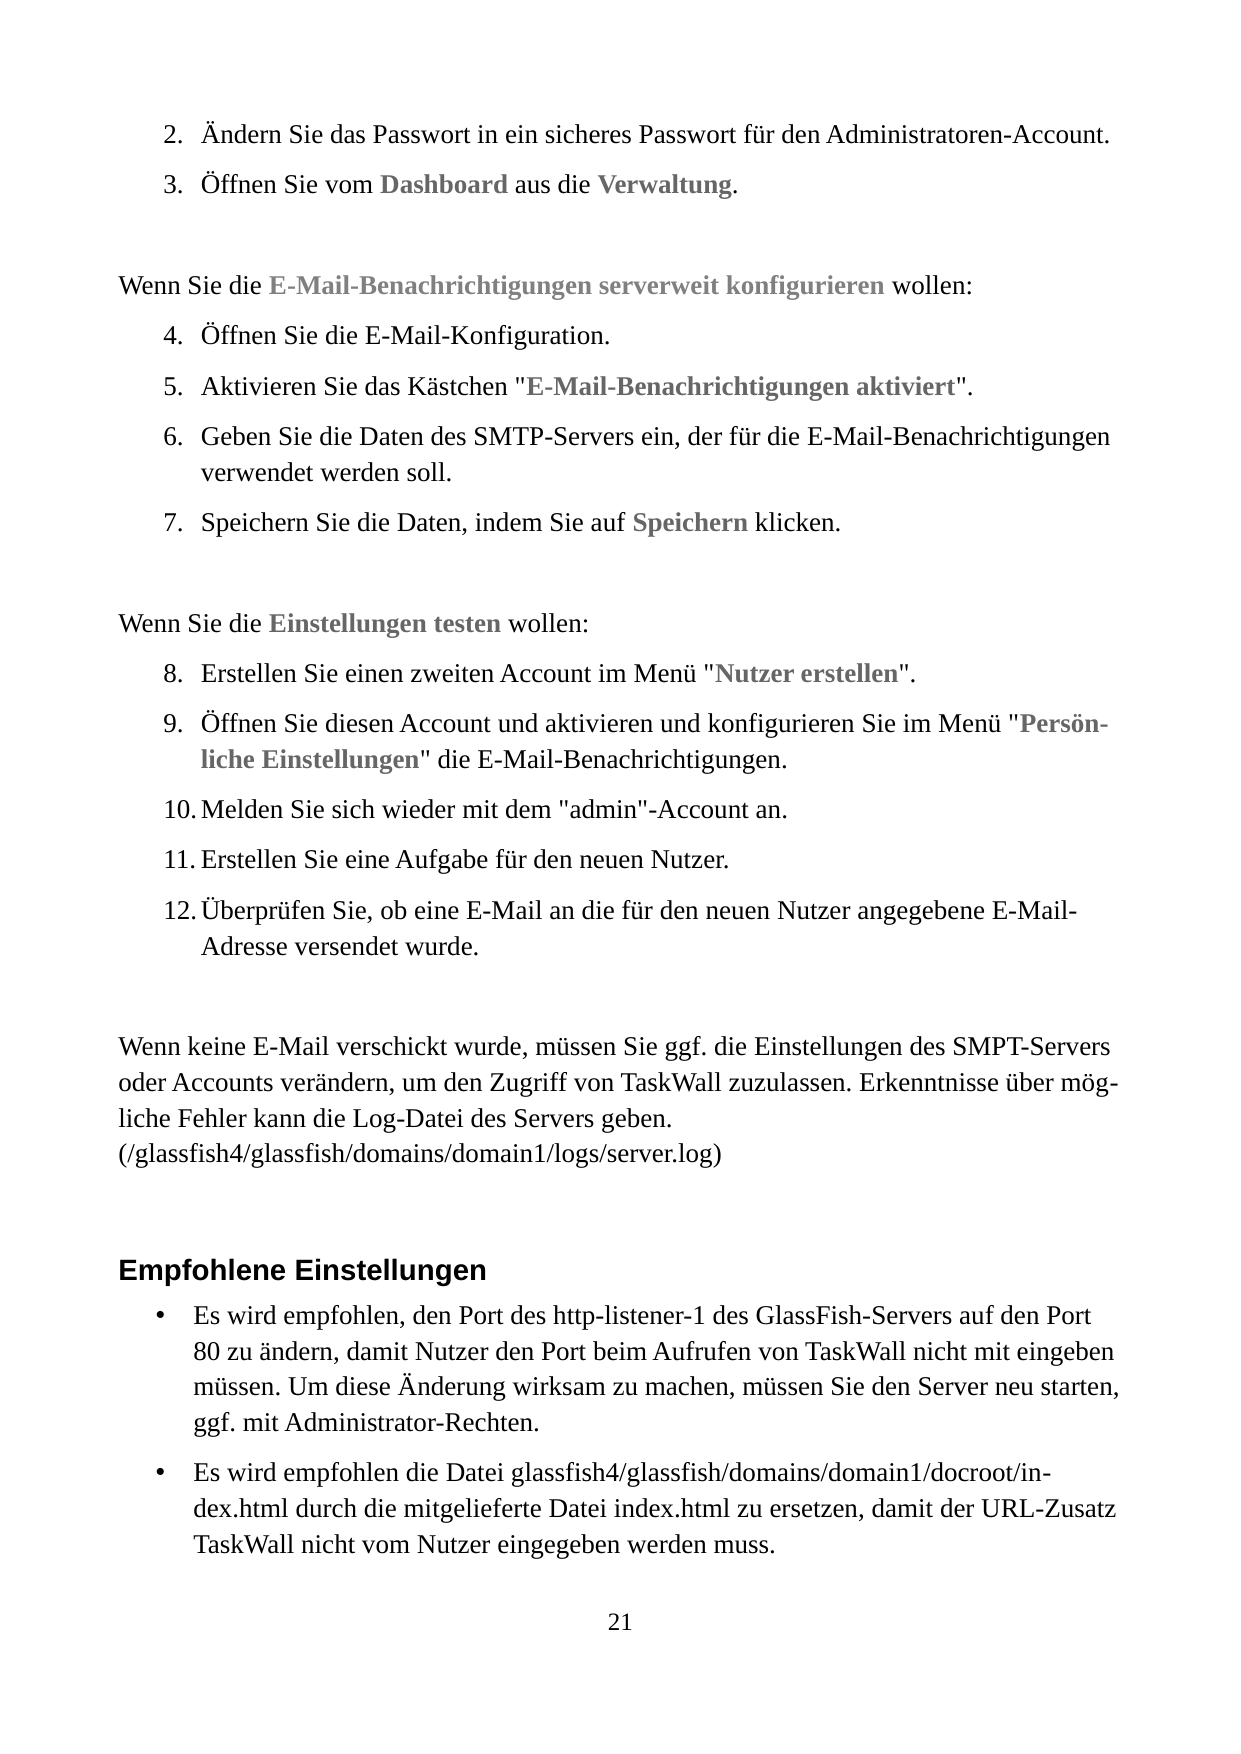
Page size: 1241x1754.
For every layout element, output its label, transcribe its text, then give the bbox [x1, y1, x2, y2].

list Erstellen Sie eine Aufgabe für den neuen Nutzer. [163, 844, 1122, 875]
list Aktivieren Sie das Kästchen "E-Mail-Benachrichtigungen aktiviert". [163, 370, 1122, 401]
list Öffnen Sie vom Dashboard aus die Verwaltung. [163, 168, 1122, 199]
text Wenn keine E-Mail verschickt wurde, müssen Sie ggf. die Einstellungen des SMPT-Servers oder Accounts verändern, um den Zugriff von TaskWall zuzulassen. Erkenntnisse über mög­liche Fehler kann die Log-Datei des Servers geben. (/glassfish4/glassfish/domains/domain1/logs/server.log) [118, 1030, 1122, 1169]
text Wenn Sie die E-Mail-Benachrichtigungen serverweit konfigurieren wollen: [118, 269, 1122, 300]
list Öffnen Sie diesen Account und aktivieren und konfigurieren Sie im Menü "Persön­liche Einstellungen" die E-Mail-Benachrichtigungen. [163, 707, 1122, 774]
list Überprüfen Sie, ob eine E-Mail an die für den neuen Nutzer angegebene E-Mail-Adresse versendet wurde. [163, 894, 1122, 961]
list Ändern Sie das Passwort in ein sicheres Passwort für den Administratoren-Account. [163, 118, 1122, 149]
list Melden Sie sich wieder mit dem "admin"-Account an. [163, 793, 1122, 824]
list Öffnen Sie die E-Mail-Konfiguration. [163, 319, 1122, 351]
list Speichern Sie die Daten, indem Sie auf Speichern klicken. [163, 506, 1122, 537]
subtitle Empfohlene Einstellungen [118, 1253, 1122, 1286]
list Es wird empfohlen die Datei glassfish4/glassfish/domains/domain1/docroot/in­dex.html durch die mitgelieferte Datei index.html zu ersetzen, damit der URL-Zusatz TaskWall nicht vom Nutzer eingegeben werden muss. [156, 1457, 1122, 1559]
text Wenn Sie die Einstellungen testen wollen: [118, 607, 1122, 638]
list Geben Sie die Daten des SMTP-Servers ein, der für die E-Mail-Benachrichtigungen verwendet werden soll. [163, 420, 1122, 487]
list Erstellen Sie einen zweiten Account im Menü "Nutzer erstellen". [163, 657, 1122, 688]
list Es wird empfohlen, den Port des http-listener-1 des GlassFish-Servers auf den Port 80 zu ändern, damit Nutzer den Port beim Aufrufen von TaskWall nicht mit eingeben müssen. Um diese Änderung wirksam zu machen, müssen Sie den Server neu starten, ggf. mit Administrator-Rechten. [156, 1299, 1122, 1437]
